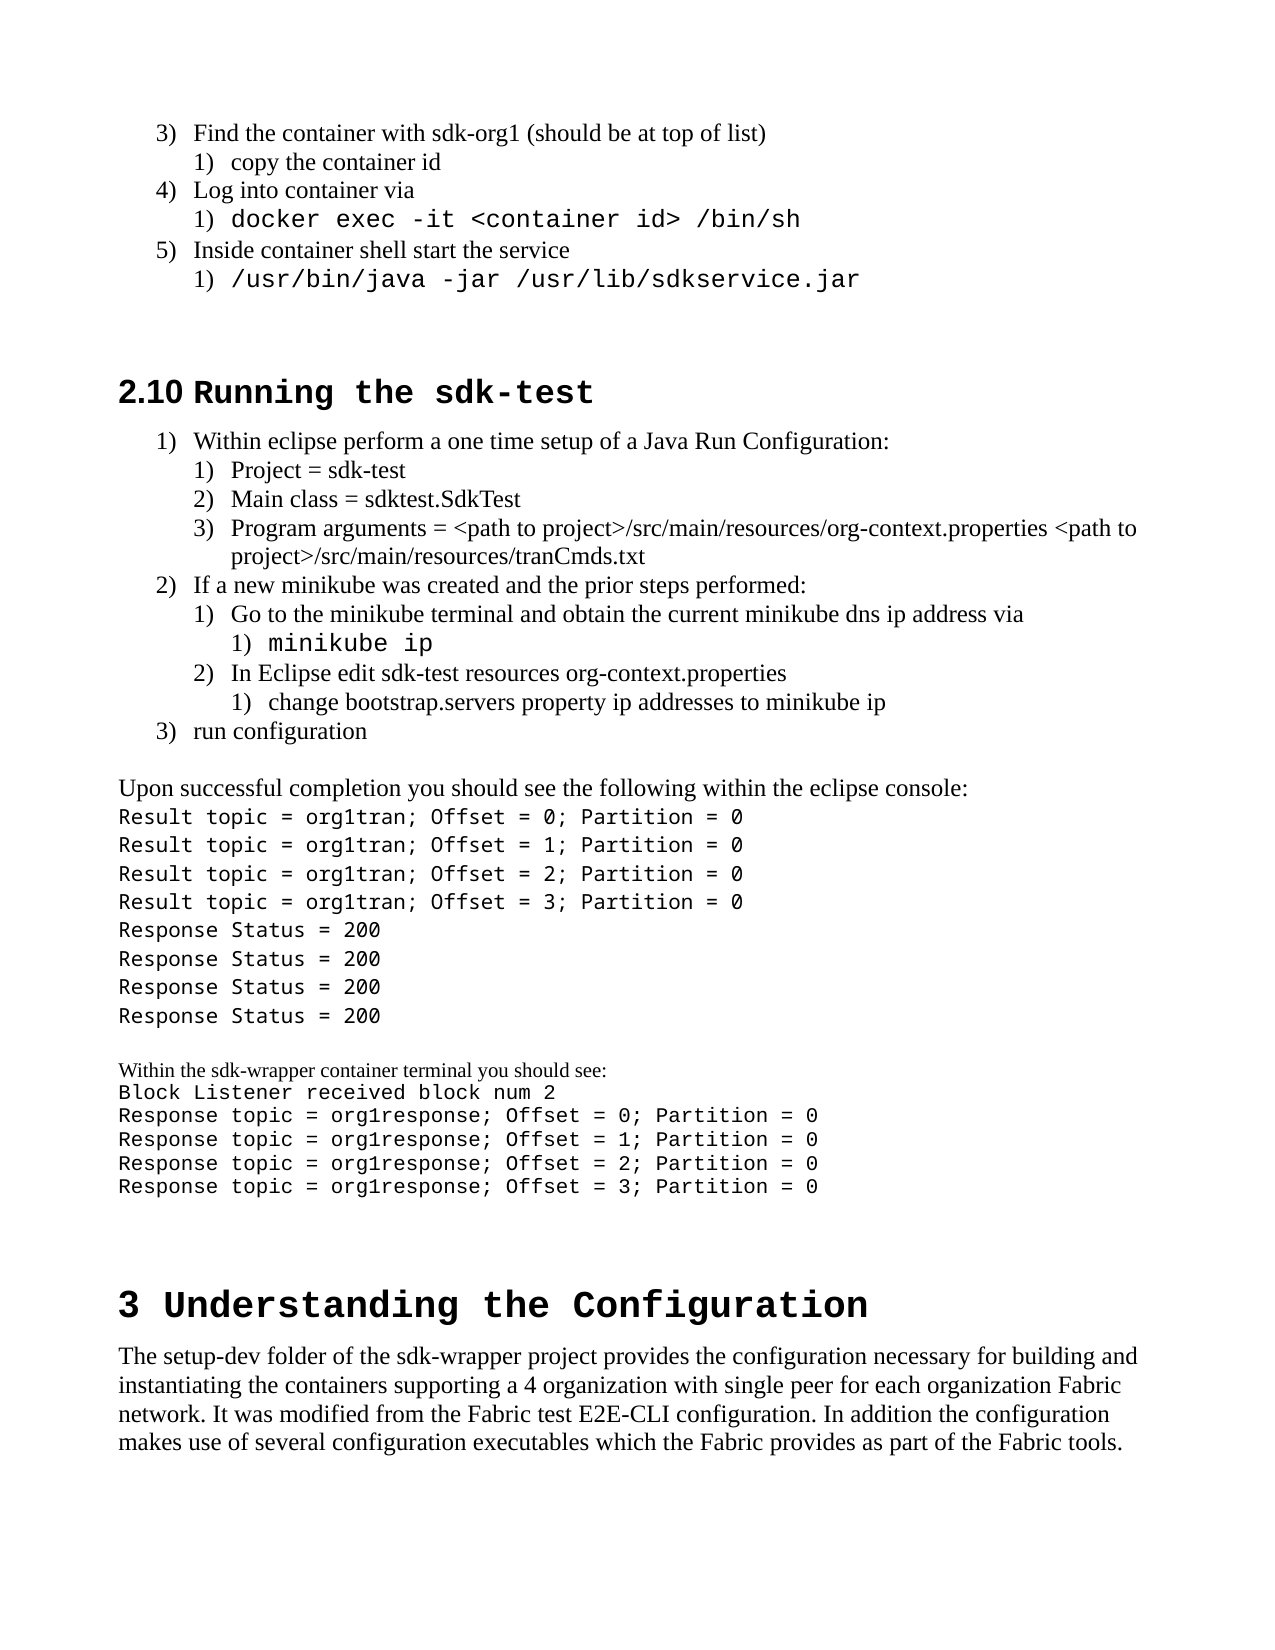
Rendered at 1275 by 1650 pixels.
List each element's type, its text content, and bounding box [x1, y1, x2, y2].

text Response Status = 200 [118, 1001, 1157, 1029]
text Upon successful completion you should see the following within the eclipse console: [118, 773, 1157, 802]
text Result topic = org1tran; Offset = 0; Partition = 0 [118, 802, 1157, 830]
subtitle Understanding the Configuration [118, 1282, 1157, 1329]
list docker exec -it <container id> /bin/sh [193, 204, 1157, 235]
list Project = sdk-test [193, 455, 1157, 484]
text Response topic = org1response; Offset = 0; Partition = 0 [118, 1105, 1157, 1129]
list Log into container via [156, 176, 1157, 204]
text Response topic = org1response; Offset = 3; Partition = 0 [118, 1176, 1157, 1200]
text Response Status = 200 [118, 916, 1157, 944]
list /usr/bin/java -jar /usr/lib/sdkservice.jar [193, 264, 1157, 295]
list Find the container with sdk-org1 (should be at top of list) [156, 118, 1157, 147]
list minikube ip [231, 628, 1157, 658]
list change bootstrap.servers property ip addresses to minikube ip [231, 687, 1157, 716]
text Block Listener received block num 2 [118, 1082, 1157, 1105]
text Response Status = 200 [118, 944, 1157, 972]
list copy the container id [193, 147, 1157, 176]
text Response topic = org1response; Offset = 1; Partition = 0 [118, 1129, 1157, 1153]
list Main class = sdktest.SdkTest [193, 484, 1157, 513]
text Result topic = org1tran; Offset = 1; Partition = 0 [118, 830, 1157, 859]
list In Eclipse edit sdk-test resources org-context.properties [193, 658, 1157, 687]
text Result topic = org1tran; Offset = 2; Partition = 0 [118, 859, 1157, 887]
list run configuration [156, 716, 1157, 745]
text The setup-dev folder of the sdk-wrapper project provides the configuration necessary for building and instantiating the containers supporting a 4 organization with single peer for each organization Fabric network. It was modified from the Fabric test E2E-CLI configuration. In addition the configuration makes use of several configuration executables which the Fabric provides as part of the Fabric tools. [118, 1341, 1157, 1456]
list Inside container shell start the service [156, 235, 1157, 264]
subtitle Running the sdk-test [118, 372, 1157, 414]
text Response Status = 200 [118, 972, 1157, 1001]
list Go to the minikube terminal and obtain the current minikube dns ip address via [193, 599, 1157, 628]
list Program arguments = <path to project>/src/main/resources/org-context.properties <path to project>/src/main/resources/tranCmds.txt [193, 513, 1157, 570]
list Within eclipse perform a one time setup of a Java Run Configuration: [156, 426, 1157, 455]
list If a new minikube was created and the prior steps performed: [156, 570, 1157, 599]
text Result topic = org1tran; Offset = 3; Partition = 0 [118, 887, 1157, 916]
text Within the sdk-wrapper container terminal you should see: [118, 1058, 1157, 1082]
text Response topic = org1response; Offset = 2; Partition = 0 [118, 1153, 1157, 1176]
